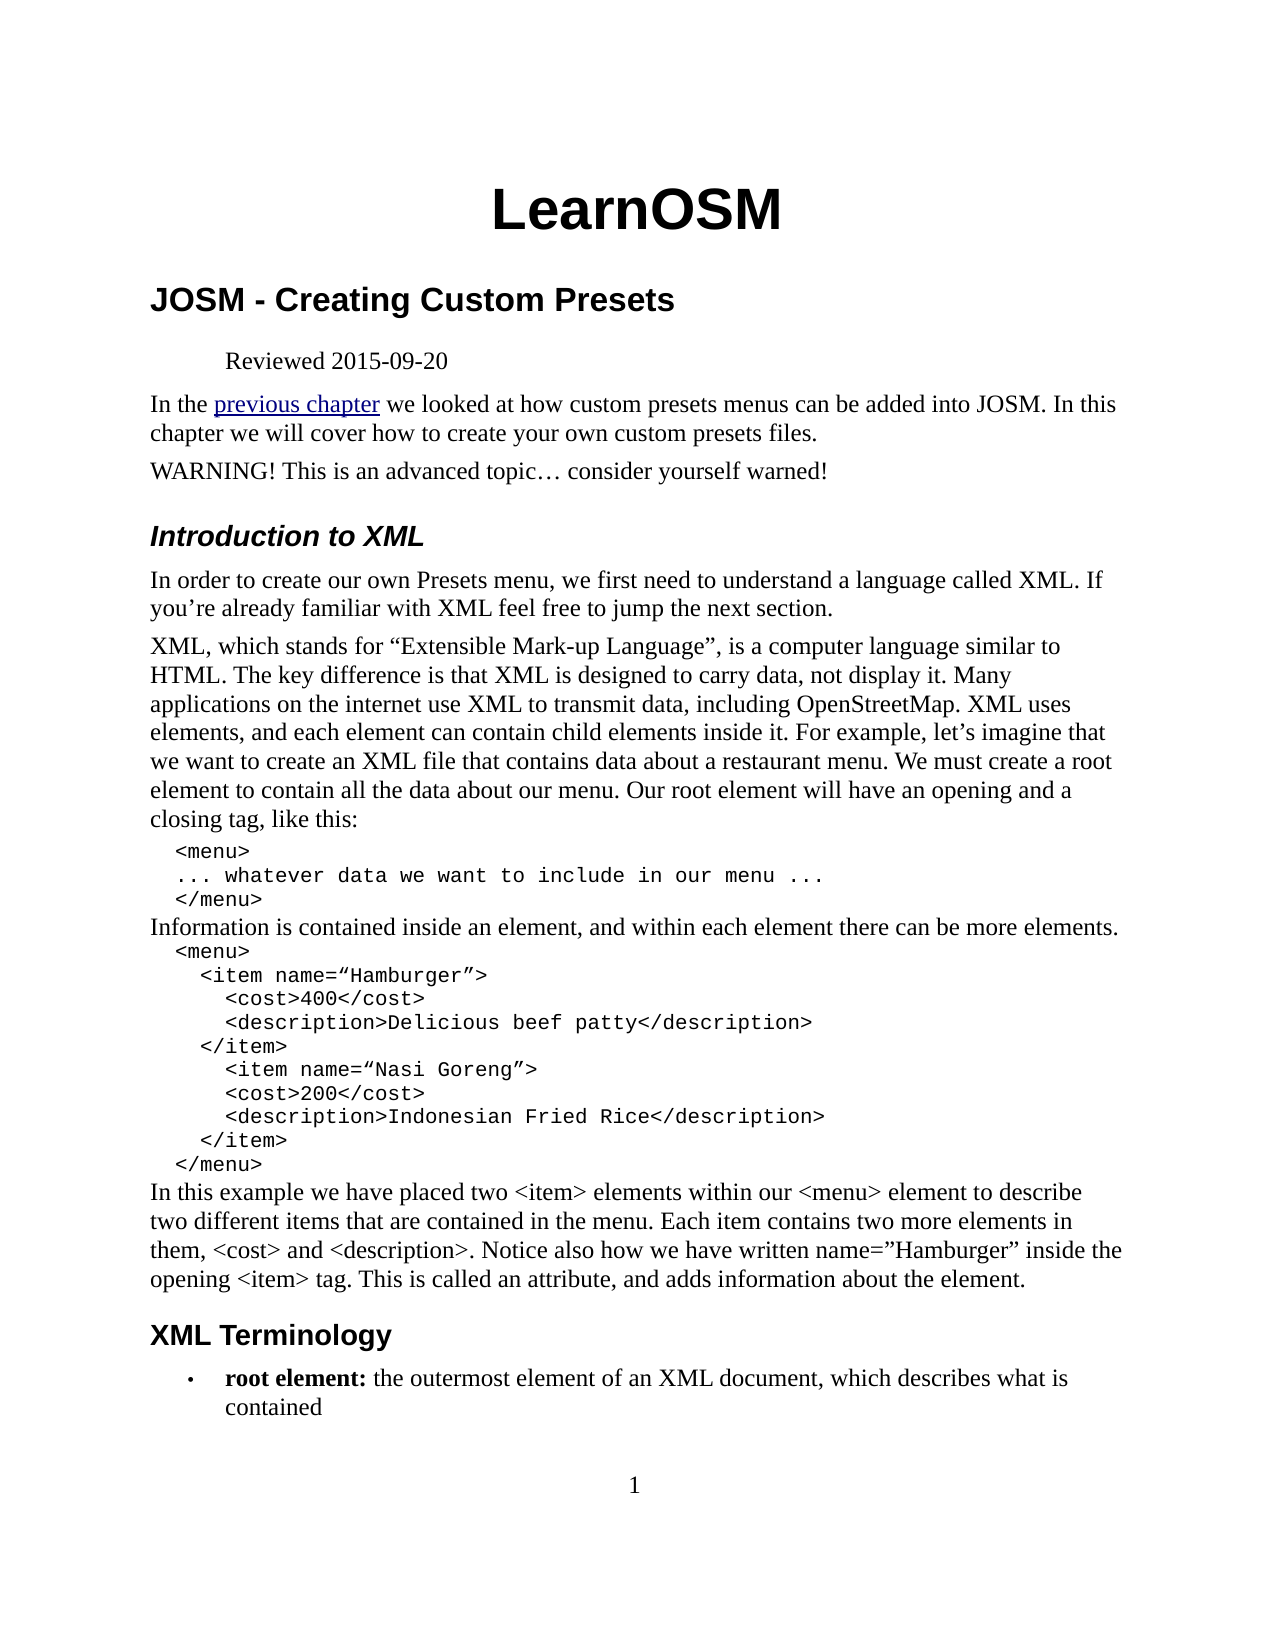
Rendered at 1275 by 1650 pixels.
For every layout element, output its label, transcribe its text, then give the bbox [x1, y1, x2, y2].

text <description>Delicious beef patty</description> [150, 1012, 1125, 1036]
text </item> [150, 1036, 1125, 1059]
text </item> [150, 1130, 1125, 1154]
text </menu> [150, 1154, 1125, 1177]
text </menu> [150, 889, 1125, 912]
text In order to create our own Presets menu, we first need to understand a language called XML. If you’re already familiar with XML feel free to jump the next section. [150, 565, 1125, 622]
subtitle Introduction to XML [150, 519, 1125, 552]
text <item name=“Nasi Goreng”> [150, 1059, 1125, 1083]
text XML, which stands for “Extensible Mark-up Language”, is a computer language similar to HTML. The key difference is that XML is designed to carry data, not display it. Many applications on the internet use XML to transmit data, including OpenStreetMap. XML uses elements, and each element can contain child elements inside it. For example, let’s imagine that we want to create an XML file that contains data about a restaurant menu. We must create a root element to contain all the data about our menu. Our root element will have an opening and a closing tag, like this: [150, 631, 1125, 832]
text <item name=“Hamburger”> [150, 965, 1125, 988]
text <description>Indonesian Fried Rice</description> [150, 1107, 1125, 1130]
text In this example we have placed two <item> elements within our <menu> element to describe two different items that are contained in the menu. Each item contains two more elements in them, <cost> and <description>. Notice also how we have written name=”Hamburger” inside the opening <item> tag. This is called an attribute, and adds information about the element. [150, 1177, 1125, 1292]
text <cost>200</cost> [150, 1083, 1125, 1107]
text ... whatever data we want to include in our menu ... [150, 865, 1125, 889]
text In the previous chapter we looked at how custom presets menus can be added into JOSM. In this chapter we will cover how to create your own custom presets files. [150, 389, 1125, 447]
text <menu> [150, 941, 1125, 965]
text <menu> [150, 841, 1125, 865]
text Information is contained inside an element, and within each element there can be more elements. [150, 912, 1125, 941]
subtitle JOSM - Creating Custom Presets [150, 279, 1125, 318]
list root element: the outermost element of an XML document, which describes what is contained [187, 1363, 1125, 1421]
text <cost>400</cost> [150, 988, 1125, 1012]
text Reviewed 2015-09-20 [225, 346, 1125, 374]
subtitle XML Terminology [150, 1317, 1125, 1351]
text WARNING! This is an advanced topic… consider yourself warned! [150, 456, 1125, 485]
title LearnOSM [150, 175, 1125, 242]
